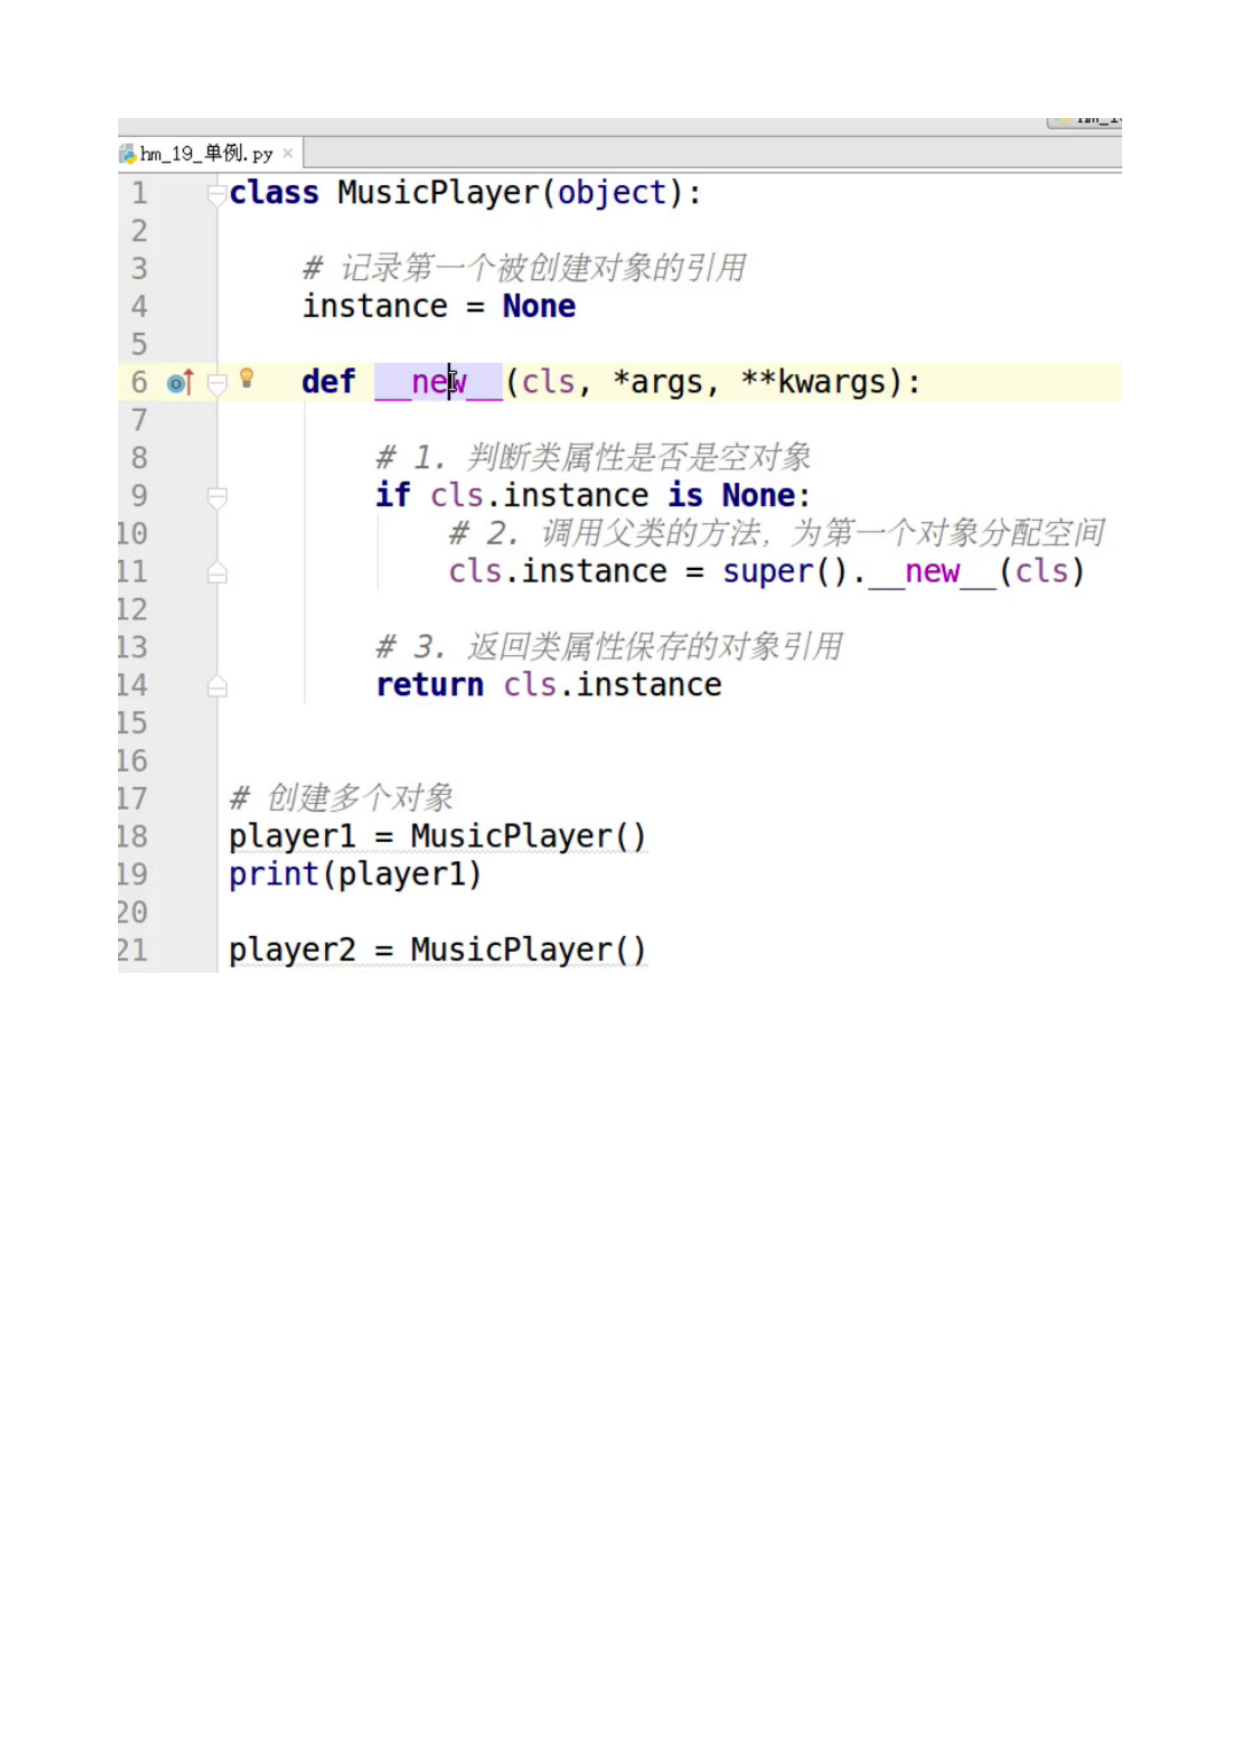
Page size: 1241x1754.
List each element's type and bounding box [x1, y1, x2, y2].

picture [118, 118, 1123, 973]
